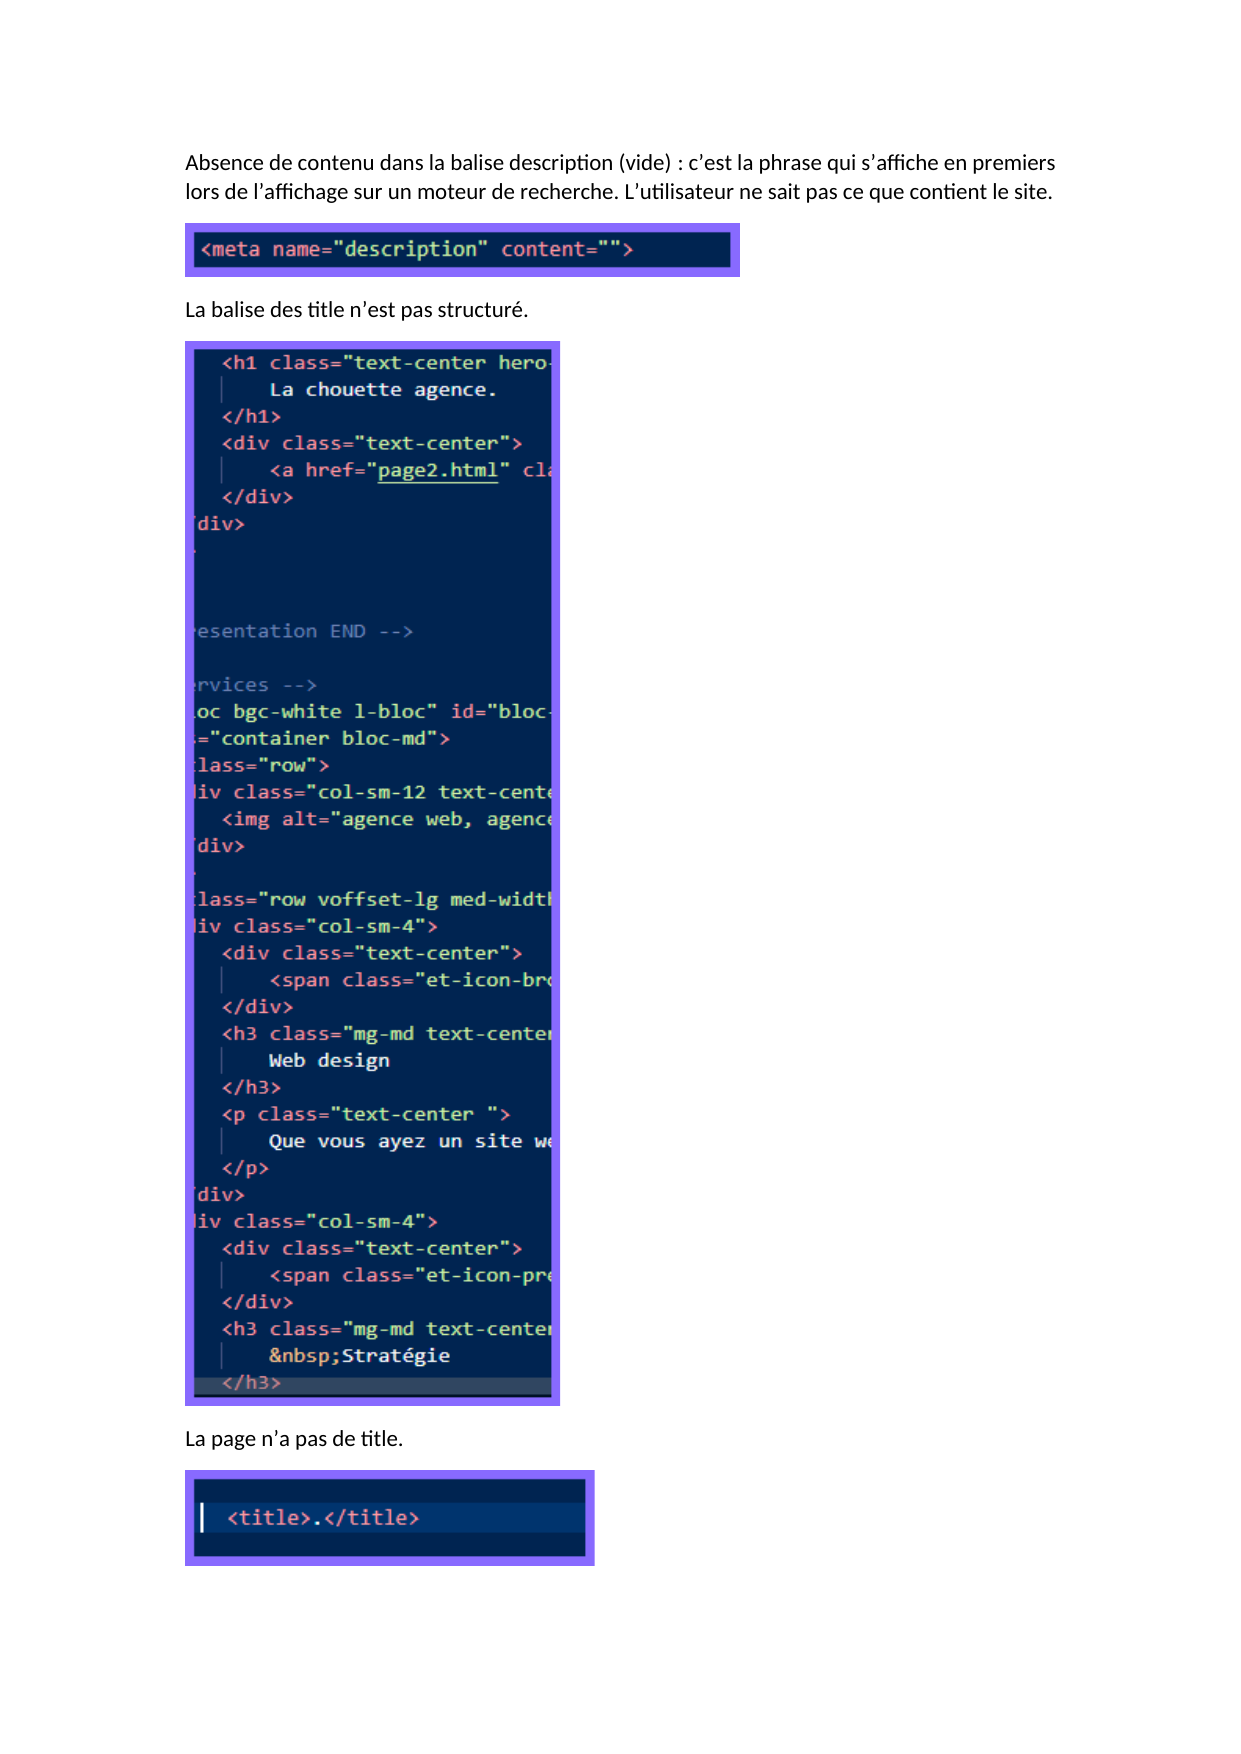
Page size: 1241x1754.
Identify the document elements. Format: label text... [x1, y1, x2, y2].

text Absence de contenu dans la balise description (vide) : c’est la phrase qui s’affiche en premiers lors de l’affichage sur un moteur de recherche. L’utilisateur ne sait pas ce que contient le site. [185, 148, 1093, 205]
text La page n’a pas de title. [185, 1424, 1093, 1452]
text La balise des title n’est pas structuré. [185, 295, 1093, 323]
